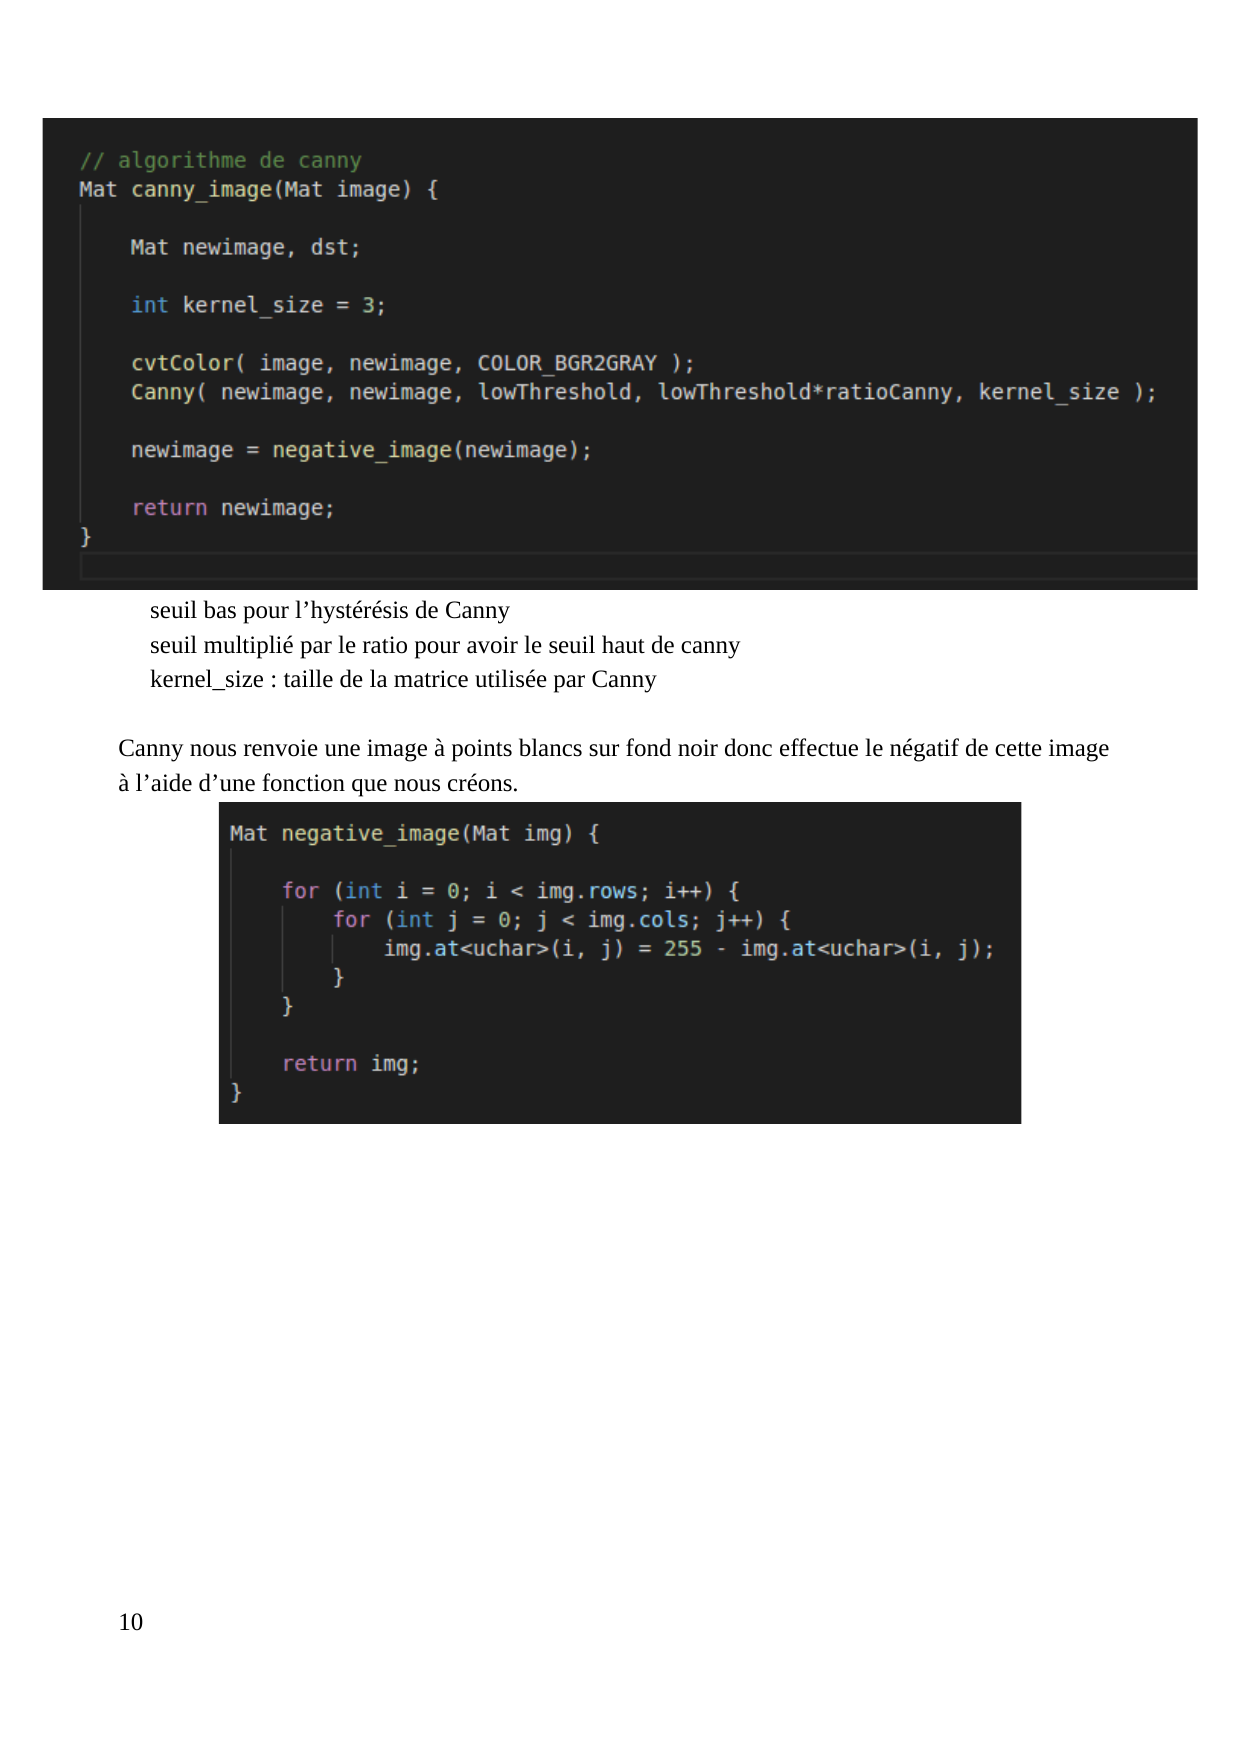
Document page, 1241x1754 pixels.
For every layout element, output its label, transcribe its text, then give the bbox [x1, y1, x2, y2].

text kernel_size : taille de la matrice utilisée par Canny [118, 664, 1122, 693]
text seuil multiplié par le ratio pour avoir le seuil haut de canny [118, 630, 1122, 658]
picture [218, 802, 1022, 1124]
text seuil bas pour l’hystérésis de Canny [118, 590, 1122, 624]
text Canny nous renvoie une image à points blancs sur fond noir donc effectue le négatif de cette image à l’aide d’une fonction que nous créons. [118, 733, 1122, 796]
picture [42, 118, 1198, 590]
